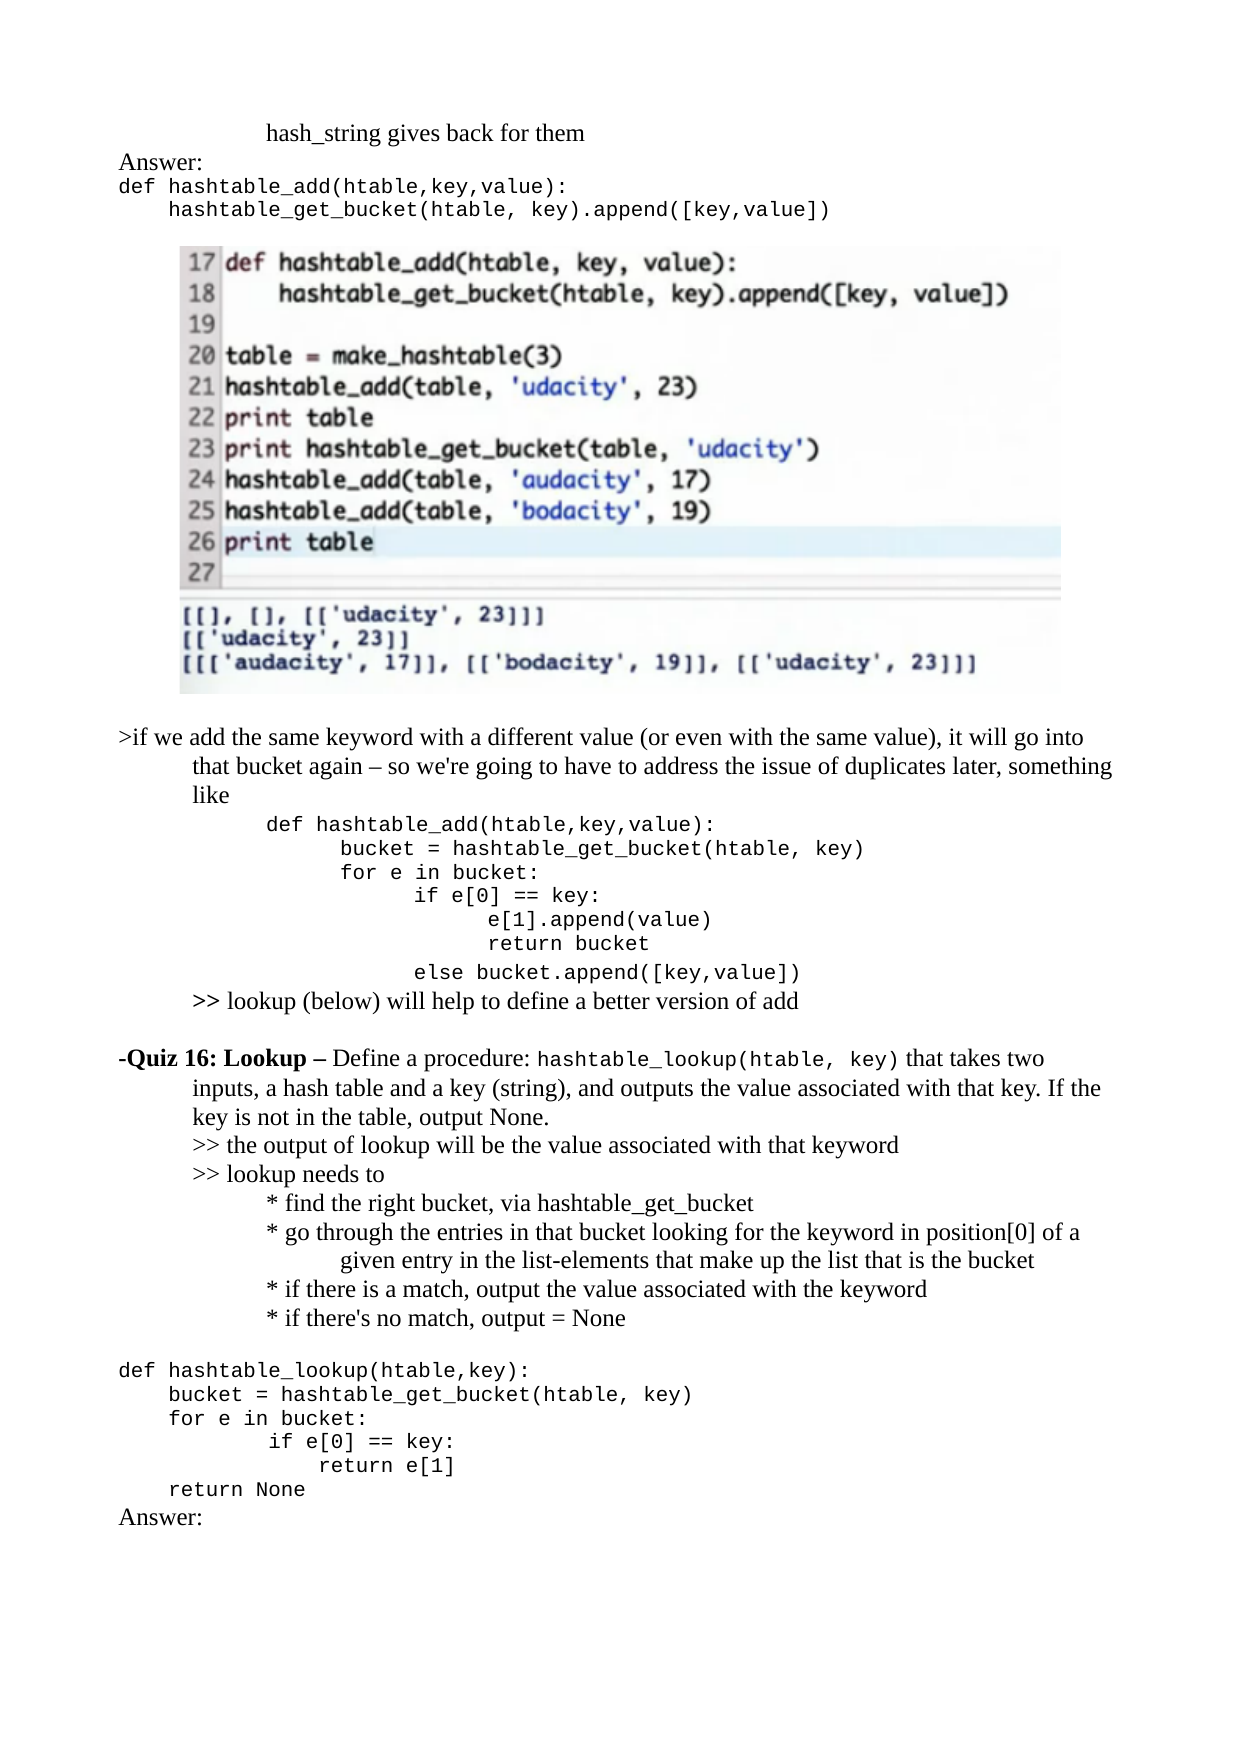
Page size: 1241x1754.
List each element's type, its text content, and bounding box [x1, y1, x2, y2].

text return e[1] [118, 1455, 1122, 1479]
text def hashtable_lookup(htable,key): [118, 1361, 1122, 1384]
text Answer: [118, 147, 1122, 176]
text for e in bucket: [118, 1408, 1122, 1431]
text for e in bucket: [118, 862, 1122, 885]
text >> the output of lookup will be the value associated with that keyword [118, 1131, 1122, 1159]
text else bucket.append([key,value]) [118, 956, 1122, 986]
text bucket = hashtable_get_bucket(htable, key) [118, 1384, 1122, 1408]
text * find the right bucket, via hashtable_get_bucket [118, 1188, 1122, 1217]
text def hashtable_add(htable,key,value): [118, 808, 1122, 838]
text * if there is a match, output the value associated with the keyword [118, 1274, 1122, 1303]
text * go through the entries in that bucket looking for the keyword in position[0] of a given entry in the list-elements that make up the list that is the bucket [118, 1217, 1122, 1274]
text hash_string gives back for them [118, 118, 1122, 147]
text -Quiz 16: Lookup – Define a procedure: hashtable_lookup(htable, key) that takes two inputs, a hash table and a key (string), and outputs the value associated with that key. If the key is not in the table, output None. [118, 1043, 1122, 1131]
text e[1].append(value) [118, 909, 1122, 933]
text return bucket [118, 933, 1122, 956]
text if e[0] == key: [118, 885, 1122, 909]
text def hashtable_add(htable,key,value): [118, 176, 1122, 199]
text Answer: [118, 1502, 1122, 1531]
text if e[0] == key: [118, 1431, 1122, 1455]
text hashtable_get_bucket(htable, key).append([key,value]) [118, 199, 1122, 223]
text return None [118, 1479, 1122, 1502]
text >> lookup needs to [118, 1159, 1122, 1188]
text >if we add the same keyword with a different value (or even with the same value), it will go into that bucket again – so we're going to have to address the issue of duplicates later, something like [118, 722, 1122, 808]
text bucket = hashtable_get_bucket(htable, key) [118, 838, 1122, 862]
text >> lookup (below) will help to define a better version of add [118, 986, 1122, 1015]
text * if there's no match, output = None [118, 1303, 1122, 1332]
